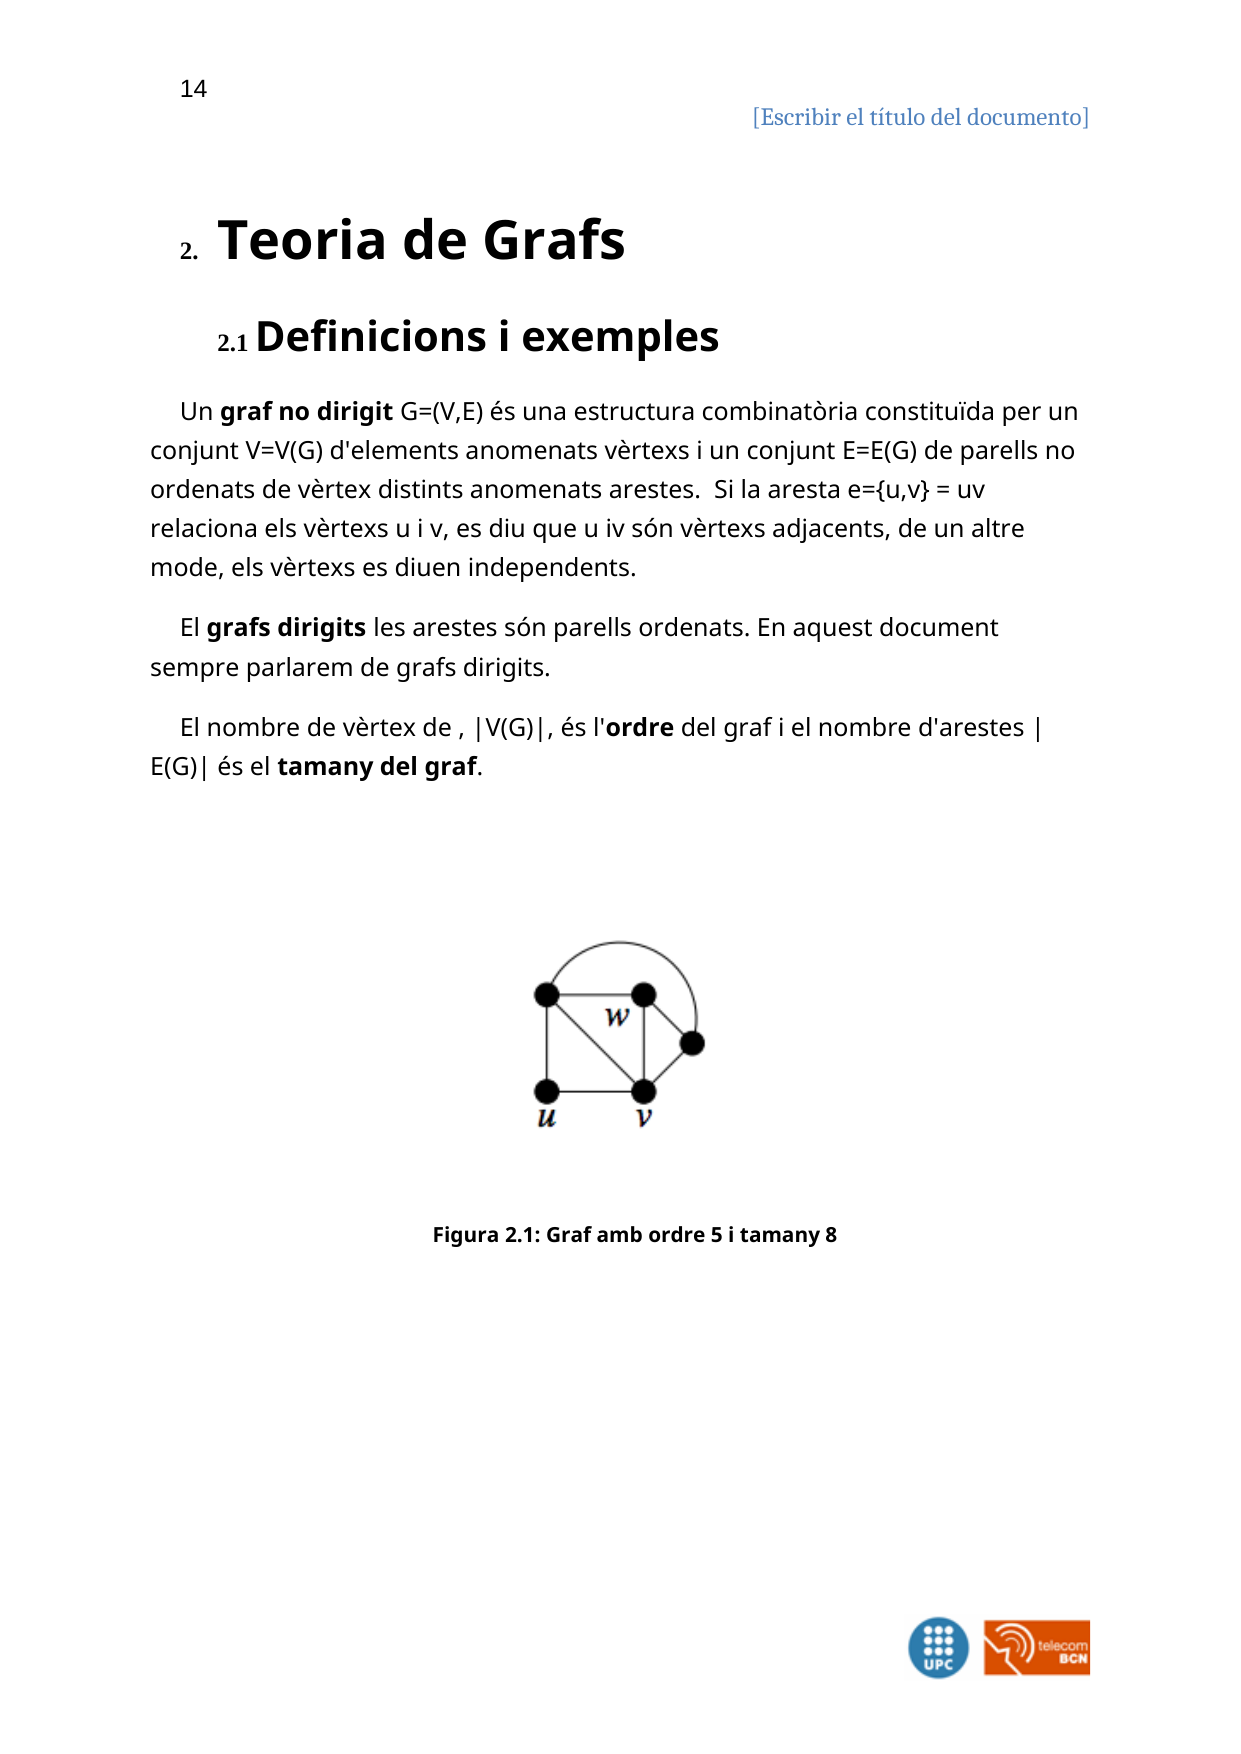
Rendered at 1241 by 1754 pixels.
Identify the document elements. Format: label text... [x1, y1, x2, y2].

text Un graf no dirigit G=(V,E) és una estructura combinatòria constituïda per un conjunt V=V(G) d'elements anomenats vèrtexs i un conjunt E=E(G) de parells no ordenats de vèrtex distints anomenats arestes. Si la aresta e={u,v} = uv relaciona els vèrtexs u i v, es diu que u iv són vèrtexs adjacents, de un altre mode, els vèrtexs es diuen independents. [150, 393, 1090, 584]
picture [904, 1614, 1091, 1681]
picture [488, 922, 753, 1163]
text Figura 2.1: Graf amb ordre 5 i tamany 8 [150, 1221, 1090, 1249]
text El grafs dirigits les arestes són parells ordenats. En aquest document sempre parlarem de grafs dirigits. [150, 610, 1090, 683]
subtitle Definicions i exemples [217, 307, 1090, 364]
text El nombre de vèrtex de , |V(G)|, és l'ordre del graf i el nombre d'arestes |E(G)| és el tamany del graf. [150, 709, 1090, 782]
subtitle Teoria de Grafs [179, 202, 1090, 275]
